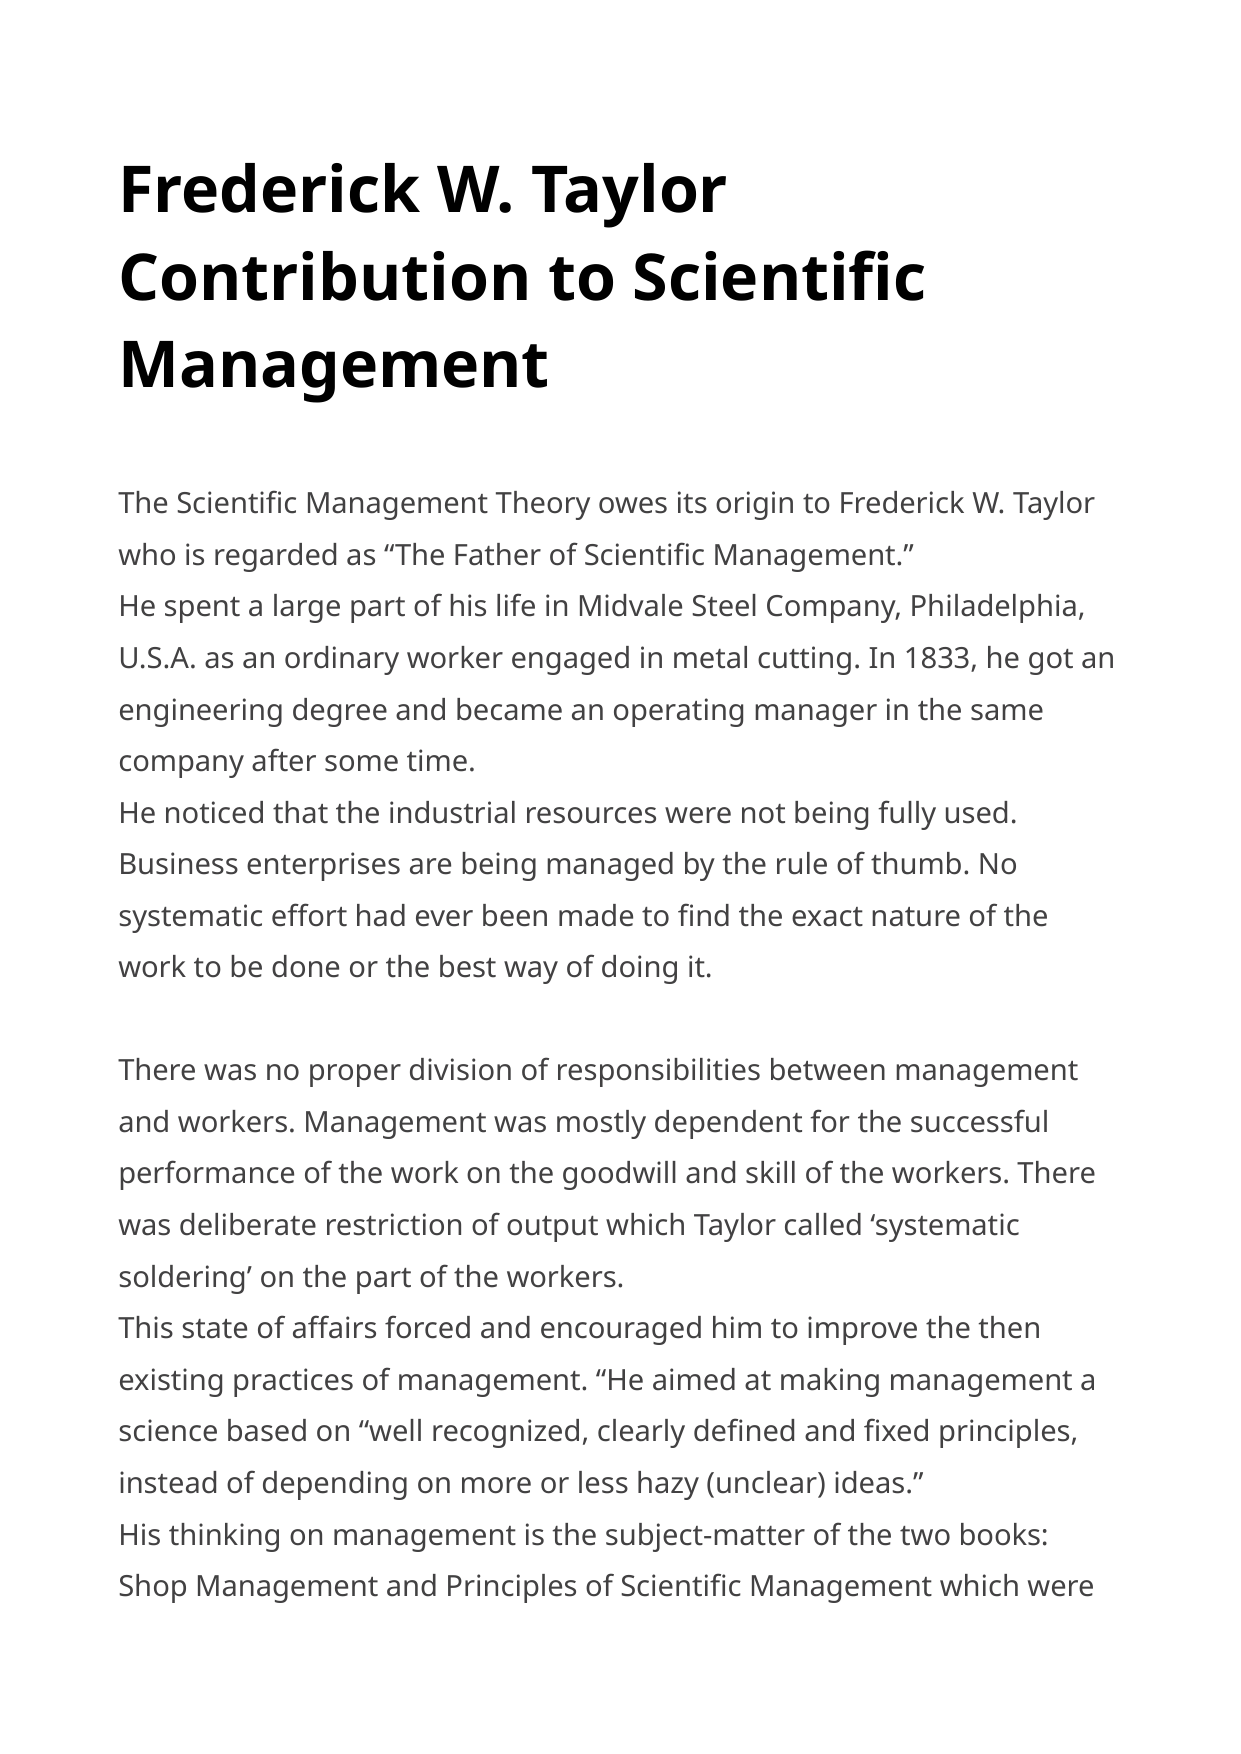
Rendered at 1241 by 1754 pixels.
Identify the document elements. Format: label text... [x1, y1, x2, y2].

text This state of affairs forced and encouraged him to improve the then existing practices of management. “He aimed at making management a science based on “well recognized, clearly defined and fixed principles, instead of depending on more or less hazy (unclear) ideas.” [118, 1296, 1122, 1502]
text He spent a large part of his life in Midvale Steel Company, Philadelphia, U.S.A. as an ordinary worker engaged in metal cutting. In 1833, he got an engineering degree and became an operating manager in the same company after some time. [118, 574, 1122, 780]
text The Scientific Management Theory owes its origin to Frederick W. Taylor who is regarded as “The Father of Scientific Management.” [118, 471, 1122, 574]
subtitle Frederick W. Taylor Contribution to Scientific Management [118, 143, 1122, 407]
text He noticed that the industrial resources were not being fully used. Business enterprises are being managed by the rule of thumb. No systematic effort had ever been made to find the exact nature of the work to be done or the best way of doing it. [118, 780, 1122, 986]
text There was no proper division of responsibilities between management and workers. Management was mostly dependent for the successful performance of the work on the goodwill and skill of the workers. There was deliberate restriction of output which Taylor called ‘systematic soldering’ on the part of the workers. [118, 1038, 1122, 1296]
text His thinking on management is the subject-matter of the two books: Shop Management and Principles of Scientific Management which were [118, 1502, 1122, 1605]
